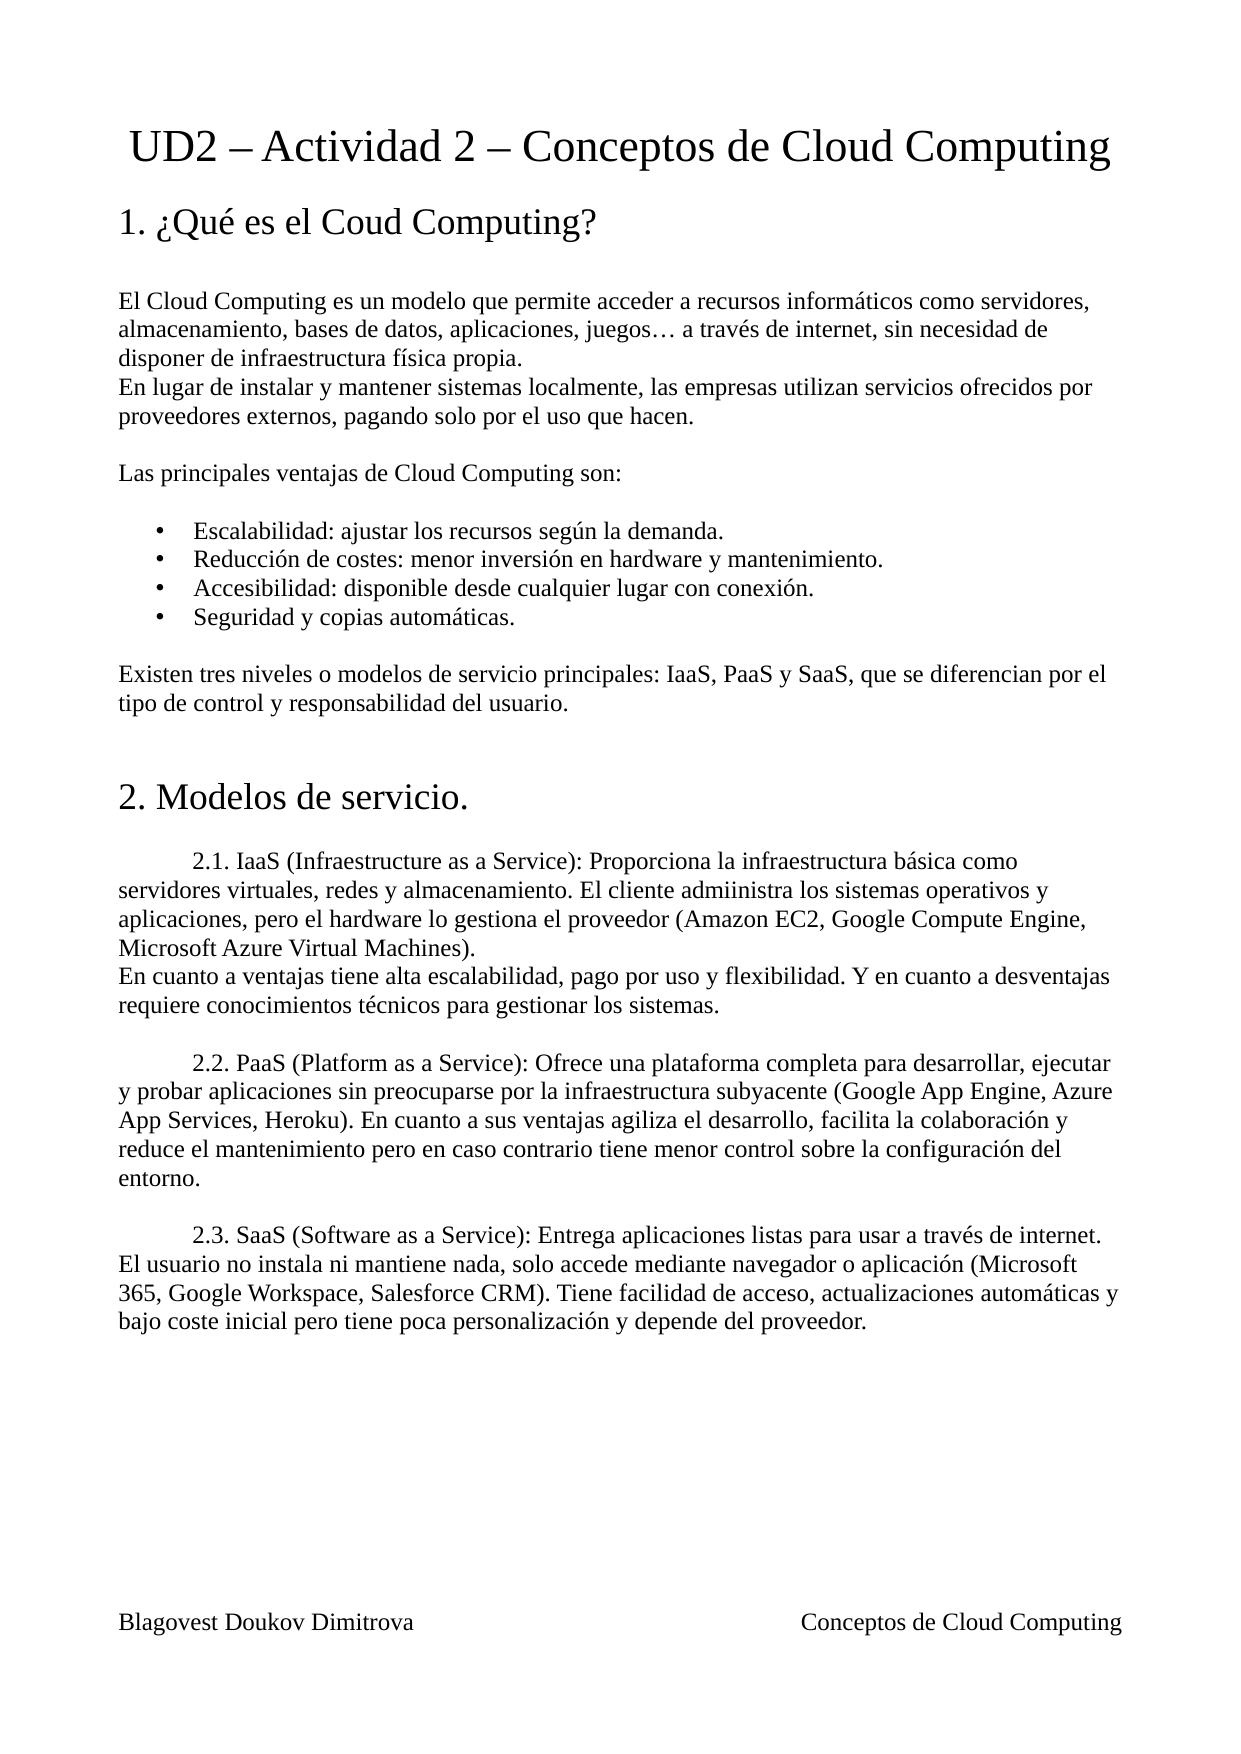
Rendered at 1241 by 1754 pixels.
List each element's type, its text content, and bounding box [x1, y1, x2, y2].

text 1. ¿Qué es el Coud Computing? [118, 199, 1122, 243]
text En lugar de instalar y mantener sistemas localmente, las empresas utilizan servicios ofrecidos por proveedores externos, pagando solo por el uso que hacen. [118, 372, 1122, 429]
text 2.1. IaaS (Infraestructure as a Service): Proporciona la infraestructura básica como servidores virtuales, redes y almacenamiento. El cliente admiinistra los sistemas operativos y aplicaciones, pero el hardware lo gestiona el proveedor (Amazon EC2, Google Compute Engine, Microsoft Azure Virtual Machines). [118, 846, 1122, 961]
text 2.2. PaaS (Platform as a Service): Ofrece una plataforma completa para desarrollar, ejecutar y probar aplicaciones sin preocuparse por la infraestructura subyacente (Google App Engine, Azure App Services, Heroku). En cuanto a sus ventajas agiliza el desarrollo, facilita la colaboración y reduce el mantenimiento pero en caso contrario tiene menor control sobre la configuración del entorno. [118, 1048, 1122, 1191]
list Reducción de costes: menor inversión en hardware y mantenimiento. [156, 544, 1122, 573]
list Accesibilidad: disponible desde cualquier lugar con conexión. [156, 573, 1122, 602]
text El Cloud Computing es un modelo que permite acceder a recursos informáticos como servidores, almacenamiento, bases de datos, aplicaciones, juegos… a través de internet, sin necesidad de disponer de infraestructura física propia. [118, 286, 1122, 372]
text 2.3. SaaS (Software as a Service): Entrega aplicaciones listas para usar a través de internet. El usuario no instala ni mantiene nada, solo accede mediante navegador o aplicación (Microsoft 365, Google Workspace, Salesforce CRM). Tiene facilidad de acceso, actualizaciones automáticas y bajo coste inicial pero tiene poca personalización y depende del proveedor. [118, 1220, 1122, 1335]
text Existen tres niveles o modelos de servicio principales: IaaS, PaaS y SaaS, que se diferencian por el tipo de control y responsabilidad del usuario. [118, 659, 1122, 717]
text UD2 – Actividad 2 – Conceptos de Cloud Computing [118, 118, 1122, 171]
list Seguridad y copias automáticas. [156, 602, 1122, 631]
list Escalabilidad: ajustar los recursos según la demanda. [156, 516, 1122, 544]
text 2. Modelos de servicio. [118, 774, 1122, 818]
text En cuanto a ventajas tiene alta escalabilidad, pago por uso y flexibilidad. Y en cuanto a desventajas requiere conocimientos técnicos para gestionar los sistemas. [118, 961, 1122, 1019]
text Las principales ventajas de Cloud Computing son: [118, 458, 1122, 487]
